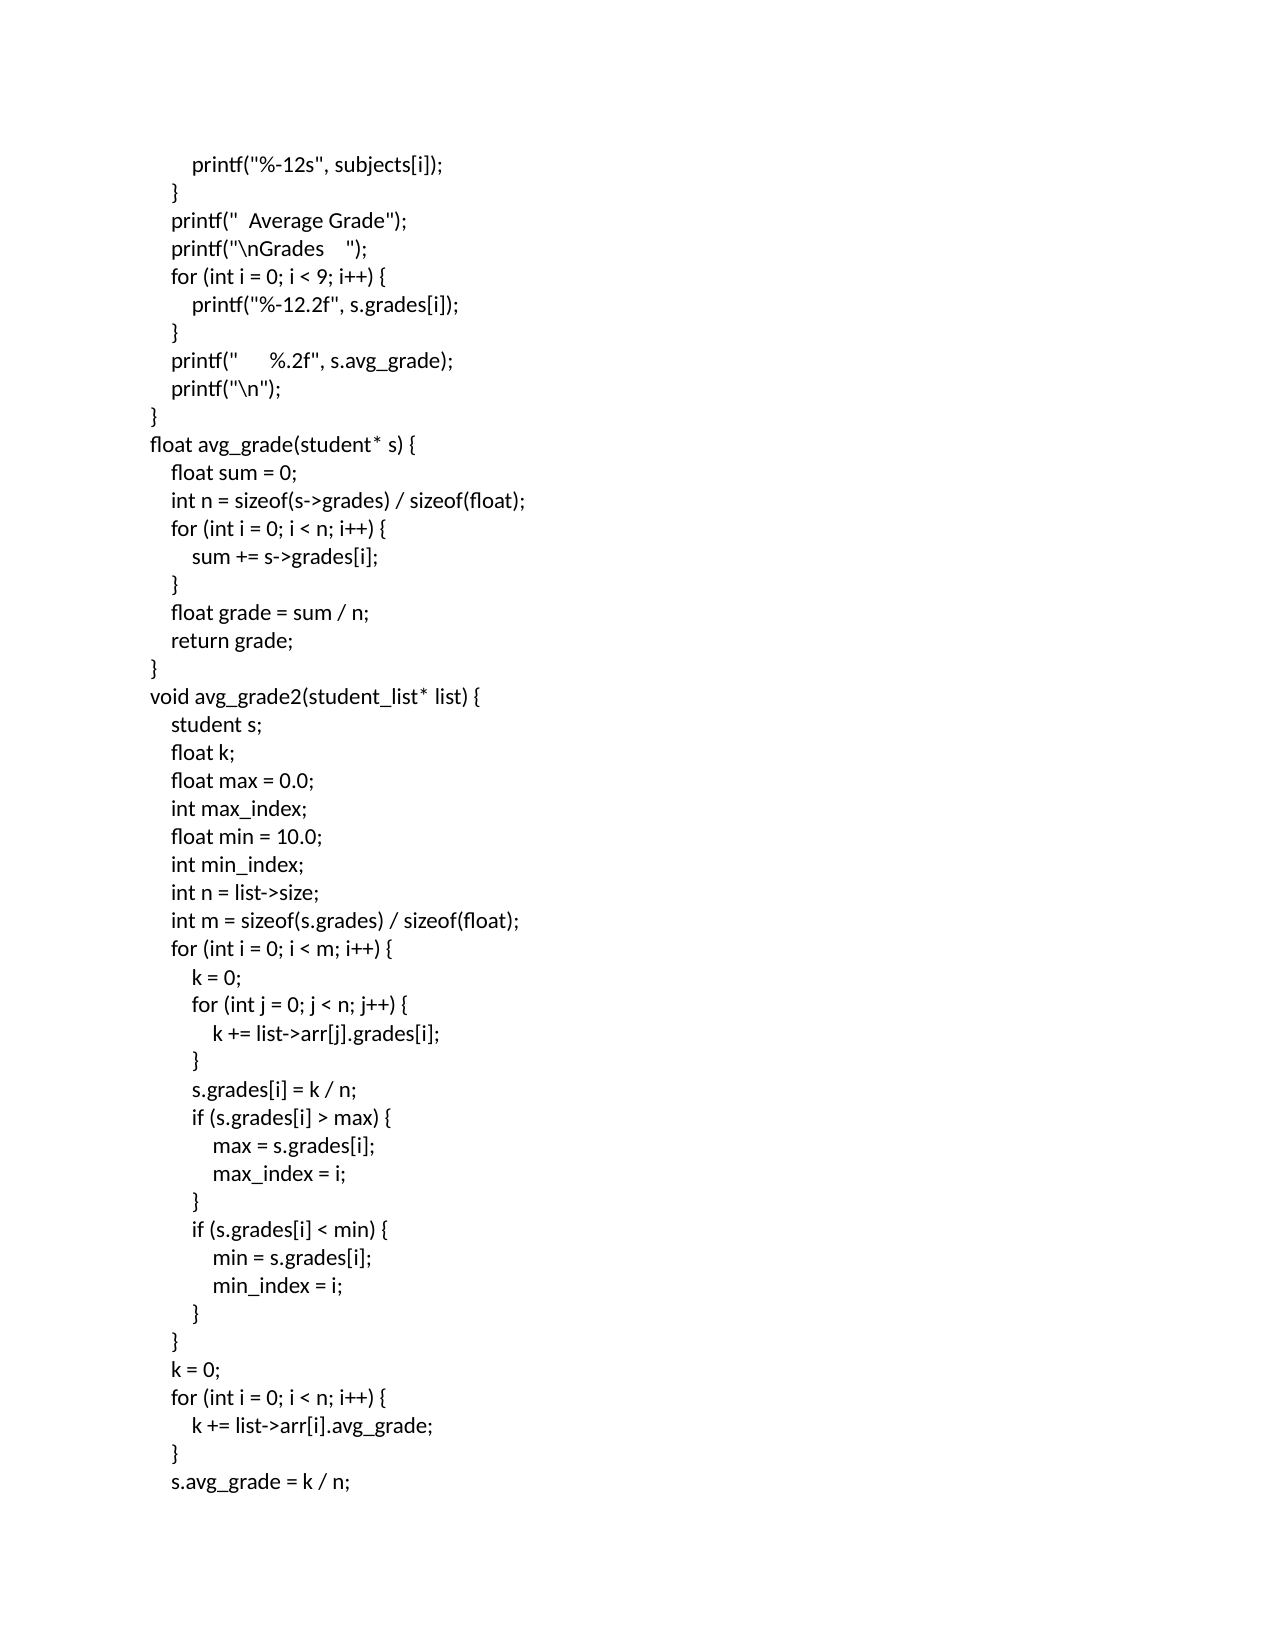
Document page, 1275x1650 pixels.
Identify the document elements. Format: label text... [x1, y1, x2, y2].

text if (s.grades[i] > max) { [150, 1103, 1125, 1131]
text k = 0; [150, 1355, 1125, 1383]
text int n = sizeof(s->grades) / sizeof(float); [150, 486, 1125, 514]
text float grade = sum / n; [150, 598, 1125, 626]
text max_index = i; [150, 1159, 1125, 1187]
text s.grades[i] = k / n; [150, 1075, 1125, 1103]
text } [150, 178, 1125, 206]
text for (int i = 0; i < n; i++) { [150, 1383, 1125, 1411]
text printf(" %.2f", s.avg_grade); [150, 346, 1125, 374]
text printf("\nGrades "); [150, 234, 1125, 262]
text student s; [150, 710, 1125, 738]
text printf("%-12s", subjects[i]); [150, 150, 1125, 178]
text int n = list->size; [150, 878, 1125, 907]
text } [150, 1047, 1125, 1075]
text float min = 10.0; [150, 822, 1125, 851]
text int max_index; [150, 794, 1125, 822]
text } [150, 1299, 1125, 1327]
text sum += s->grades[i]; [150, 542, 1125, 570]
text void avg_grade2(student_list* list) { [150, 682, 1125, 710]
text max = s.grades[i]; [150, 1131, 1125, 1159]
text for (int i = 0; i < m; i++) { [150, 934, 1125, 963]
text } [150, 654, 1125, 682]
text min_index = i; [150, 1271, 1125, 1299]
text k += list->arr[i].avg_grade; [150, 1411, 1125, 1439]
text } [150, 1439, 1125, 1467]
text if (s.grades[i] < min) { [150, 1215, 1125, 1243]
text int m = sizeof(s.grades) / sizeof(float); [150, 907, 1125, 934]
text float avg_grade(student* s) { [150, 430, 1125, 458]
text float sum = 0; [150, 458, 1125, 486]
text } [150, 402, 1125, 430]
text printf("%-12.2f", s.grades[i]); [150, 290, 1125, 318]
text } [150, 570, 1125, 598]
text k = 0; [150, 963, 1125, 991]
text min = s.grades[i]; [150, 1243, 1125, 1271]
text printf(" Average Grade"); [150, 206, 1125, 234]
text for (int j = 0; j < n; j++) { [150, 991, 1125, 1019]
text for (int i = 0; i < 9; i++) { [150, 262, 1125, 290]
text for (int i = 0; i < n; i++) { [150, 514, 1125, 542]
text int min_index; [150, 851, 1125, 878]
text float k; [150, 738, 1125, 766]
text k += list->arr[j].grades[i]; [150, 1019, 1125, 1047]
text float max = 0.0; [150, 766, 1125, 794]
text } [150, 318, 1125, 346]
text s.avg_grade = k / n; [150, 1467, 1125, 1495]
text printf("\n"); [150, 374, 1125, 402]
text } [150, 1187, 1125, 1215]
text } [150, 1327, 1125, 1355]
text return grade; [150, 626, 1125, 654]
